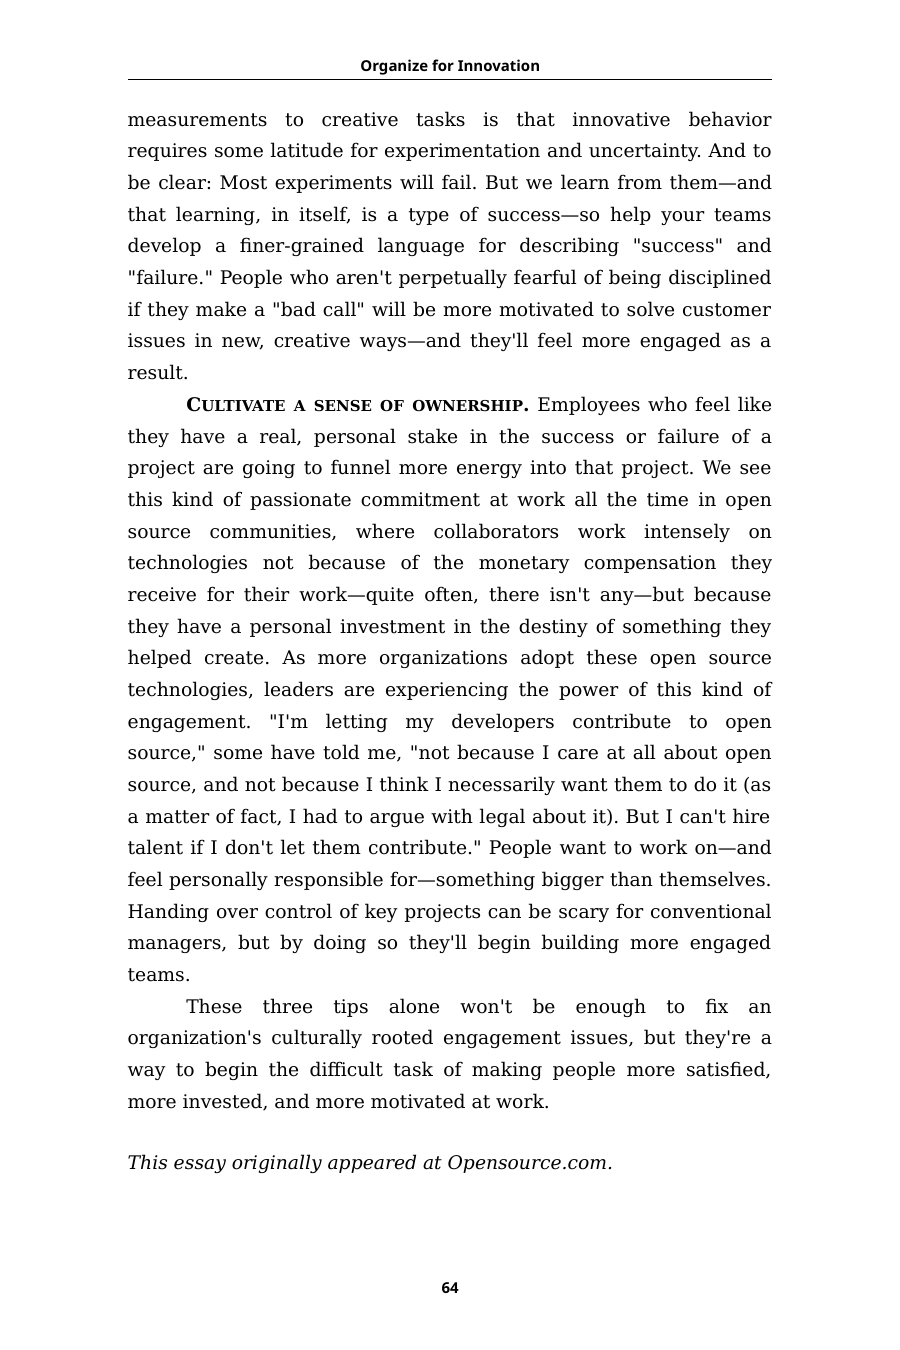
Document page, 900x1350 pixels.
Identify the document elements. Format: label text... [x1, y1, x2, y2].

text Cultivate a sense of ownership. Employees who feel like they have a real, personal stake in the success or failure of a project are going to funnel more energy into that project. We see this kind of passionate commitment at work all the time in open source communities, where collaborators work intensely on technologies not because of the monetary compensation they receive for their work—quite often, there isn't any—but because they have a personal investment in the destiny of something they helped create. As more organizations adopt these open source technologies, leaders are experiencing the power of this kind of engagement. "I'm letting my developers contribute to open source," some have told me, "not because I care at all about open source, and not because I think I necessarily want them to do it (as a matter of fact, I had to argue with legal about it). But I can't hire talent if I don't let them contribute." People want to work on—and feel personally responsible for—something bigger than themselves. Handing over control of key projects can be scary for conventional managers, but by doing so they'll begin building more engaged teams. [127, 394, 772, 986]
text measurements to creative tasks is that innovative behavior requires some latitude for experimentation and uncertainty. And to be clear: Most experiments will fail. But we learn from them—and that learning, in itself, is a type of success—so help your teams develop a finer-grained language for describing "success" and "failure." People who aren't perpetually fearful of being disciplined if they make a "bad call" will be more motivated to solve customer issues in new, creative ways—and they'll feel more engaged as a result. [127, 109, 772, 384]
text These three tips alone won't be enough to fix an organization's culturally rooted engagement issues, but they're a way to begin the difficult task of making people more satisfied, more invested, and more motivated at work. [127, 996, 772, 1112]
text This essay originally appeared at Opensource.com. [127, 1152, 772, 1174]
